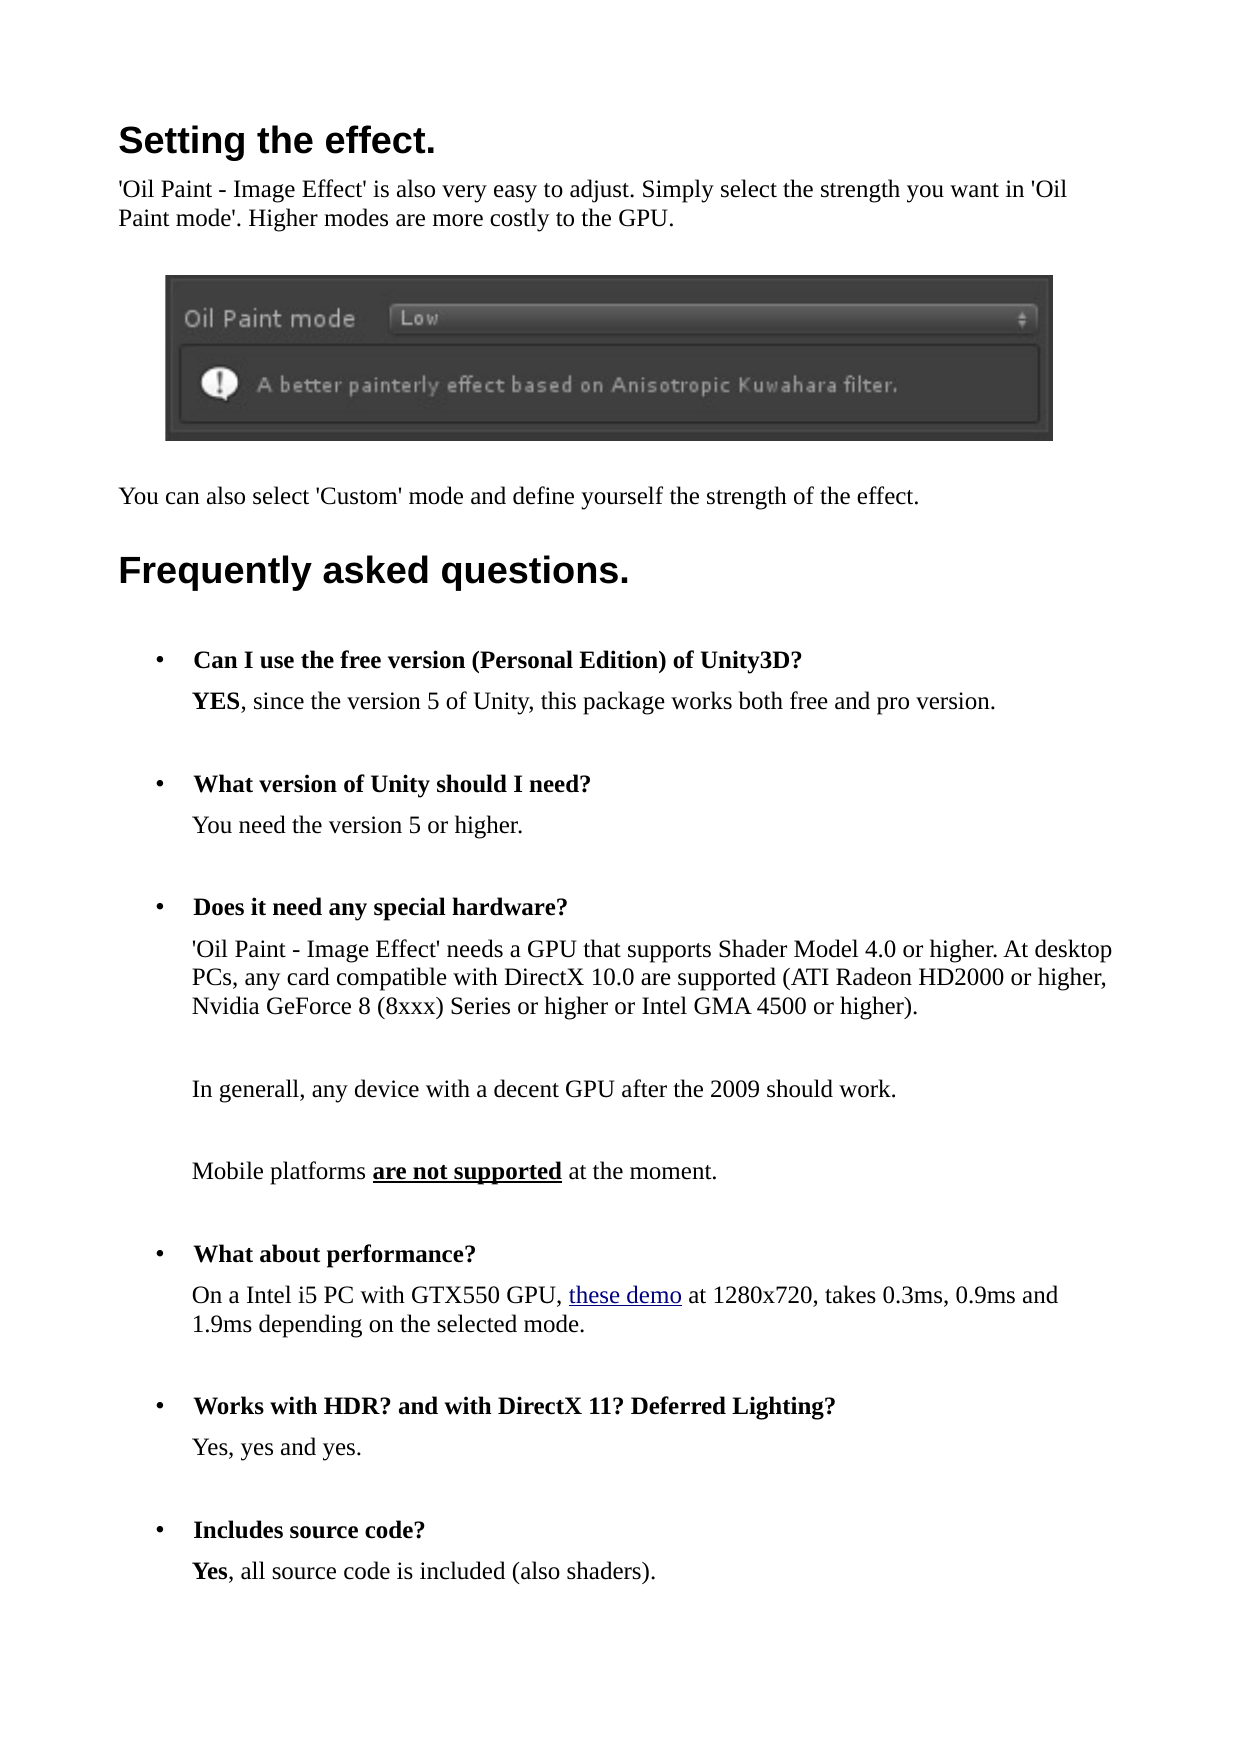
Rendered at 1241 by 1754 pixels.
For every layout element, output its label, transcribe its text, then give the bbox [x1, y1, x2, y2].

text You can also select 'Custom' mode and define yourself the strength of the effect. [118, 481, 1122, 510]
list Works with HDR? and with DirectX 11? Deferred Lighting? [156, 1391, 1122, 1420]
list Includes source code? [156, 1515, 1122, 1544]
text In generall, any device with a decent GPU after the 2009 should work. [192, 1074, 1122, 1102]
text You need the version 5 or higher. [192, 810, 1122, 839]
text Yes, all source code is included (also shaders). [192, 1556, 1122, 1585]
list What about performance? [156, 1239, 1122, 1267]
text Yes, yes and yes. [192, 1432, 1122, 1461]
list Does it need any special hardware? [156, 892, 1122, 921]
text YES, since the version 5 of Unity, this package works both free and pro version. [192, 686, 1122, 715]
text 'Oil Paint - Image Effect' needs a GPU that supports Shader Model 4.0 or higher. At desktop PCs, any card compatible with DirectX 10.0 are supported (ATI Radeon HD2000 or higher, Nvidia GeForce 8 (8xxx) Series or higher or Intel GMA 4500 or higher). [192, 934, 1122, 1020]
list What version of Unity should I need? [156, 769, 1122, 797]
picture [165, 275, 1053, 441]
text Mobile platforms are not supported at the moment. [192, 1156, 1122, 1185]
list Can I use the free version (Personal Edition) of Unity3D? [156, 645, 1122, 674]
text On a Intel i5 PC with GTX550 GPU, these demo at 1280x720, takes 0.3ms, 0.9ms and 1.9ms depending on the selected mode. [192, 1280, 1122, 1337]
subtitle Setting the effect. [118, 118, 1122, 162]
subtitle Frequently asked questions. [118, 548, 1122, 591]
text 'Oil Paint - Image Effect' is also very easy to adjust. Simply select the strength you want in 'Oil Paint mode'. Higher modes are more costly to the GPU. [118, 174, 1122, 232]
